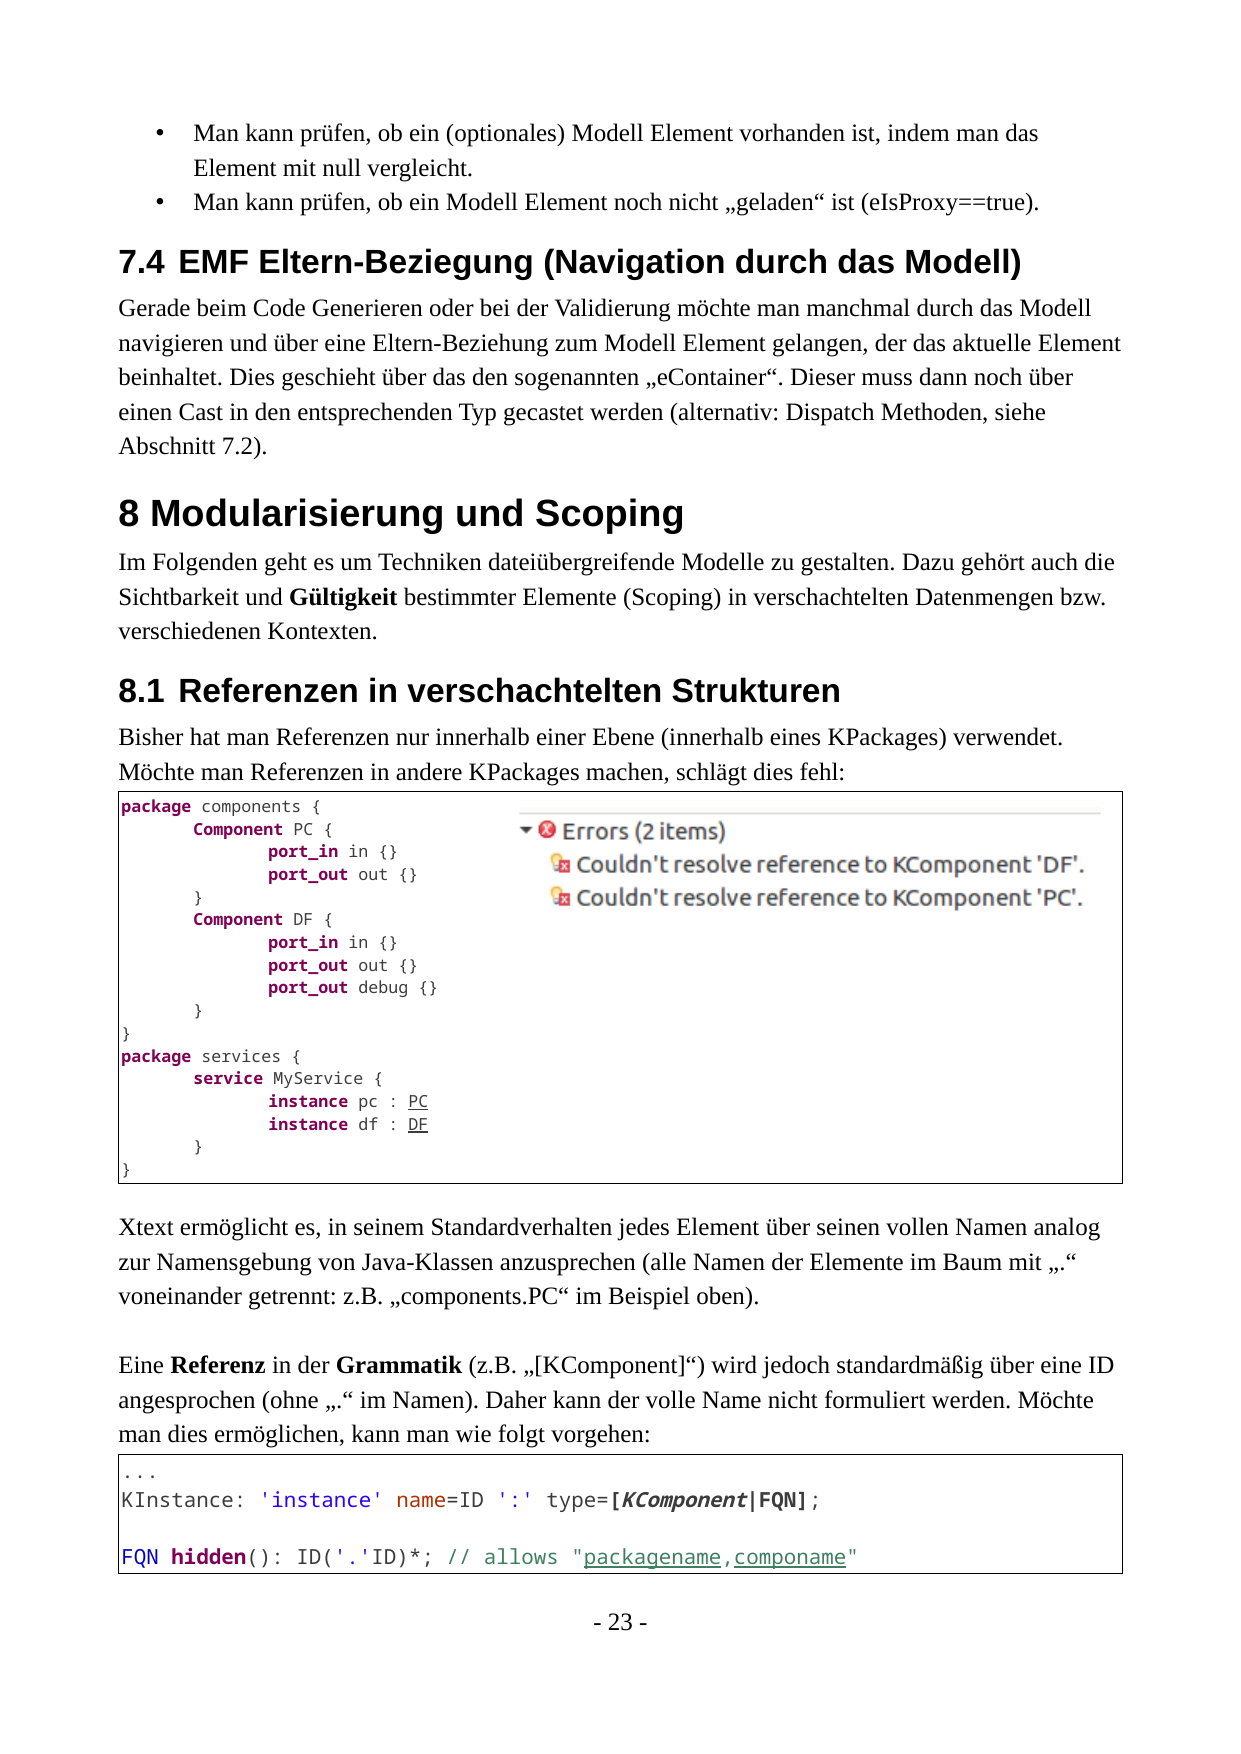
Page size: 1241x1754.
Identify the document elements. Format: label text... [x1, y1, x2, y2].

text port_out out {} [119, 859, 519, 882]
text ... [119, 1455, 1122, 1482]
text package services { [119, 1041, 1122, 1064]
text package components { [119, 792, 1122, 814]
text [1101, 837, 1122, 859]
text } [119, 996, 1122, 1018]
text Bisher hat man Referenzen nur innerhalb einer Ebene (innerhalb eines KPackages) verwendet. Möchte man Referenzen in andere KPackages machen, schlägt dies fehl: [118, 722, 1122, 786]
text } [119, 1132, 1122, 1155]
text } [119, 1018, 1122, 1041]
text instance pc : PC [119, 1087, 1122, 1109]
text [1101, 882, 1122, 905]
text service MyService { [119, 1064, 1122, 1087]
text instance df : DF [119, 1109, 1122, 1132]
text KInstance: 'instance' name=ID ':' type=[KComponent|FQN]; [119, 1482, 1122, 1513]
text } [119, 1155, 1122, 1183]
text Gerade beim Code Generieren oder bei der Validierung möchte man manchmal durch das Modell navigieren und über eine Eltern-Beziehung zum Modell Element gelangen, der das aktuelle Element beinhaltet. Dies geschieht über das den sogenannten „eContainer“. Dieser muss dann noch über einen Cast in den entsprechenden Typ gecastet werden (alternativ: Dispatch Methoden, siehe Abschnitt 7.2). [118, 293, 1122, 460]
text Component PC { [119, 814, 519, 837]
text Eine Referenz in der Grammatik (z.B. „[KComponent]“) wird jedoch standardmäßig über eine ID angesprochen (ohne „.“ im Namen). Daher kann der volle Name nicht formuliert werden. Möchte man dies ermöglichen, kann man wie folgt vorgehen: [118, 1350, 1122, 1448]
text port_out out {} [119, 950, 1122, 973]
subtitle Modularisierung und Scoping [118, 491, 1122, 534]
subtitle Referenzen in verschachtelten Strukturen [118, 671, 1122, 710]
text Xtext ermöglicht es, in seinem Standardverhalten jedes Element über seinen vollen Namen analog zur Namensgebung von Java-Klassen anzusprechen (alle Namen der Elemente im Baum mit „.“ voneinander getrennt: z.B. „components.PC“ im Beispiel oben). [118, 1212, 1122, 1310]
text Component DF { [119, 905, 1122, 928]
list Man kann prüfen, ob ein Modell Element noch nicht „geladen“ ist (eIsProxy==true). [156, 187, 1122, 216]
text port_out debug {} [119, 973, 1122, 996]
text [1101, 859, 1122, 882]
text FQN hidden(): ID('.'ID)*; // allows "packagename,componame" [119, 1539, 1122, 1573]
picture [519, 807, 1101, 922]
list Man kann prüfen, ob ein (optionales) Modell Element vorhanden ist, indem man das Element mit null vergleicht. [156, 118, 1122, 181]
text port_in in {} [119, 837, 519, 859]
text Im Folgenden geht es um Techniken dateiübergreifende Modelle zu gestalten. Dazu gehört auch die Sichtbarkeit und Gültigkeit bestimmter Elemente (Scoping) in verschachtelten Datenmengen bzw. verschiedenen Kontexten. [118, 547, 1122, 645]
text port_in in {} [119, 928, 1122, 950]
text [1101, 814, 1122, 837]
subtitle EMF Eltern-Beziegung (Navigation durch das Modell) [118, 242, 1122, 281]
text } [119, 882, 519, 905]
